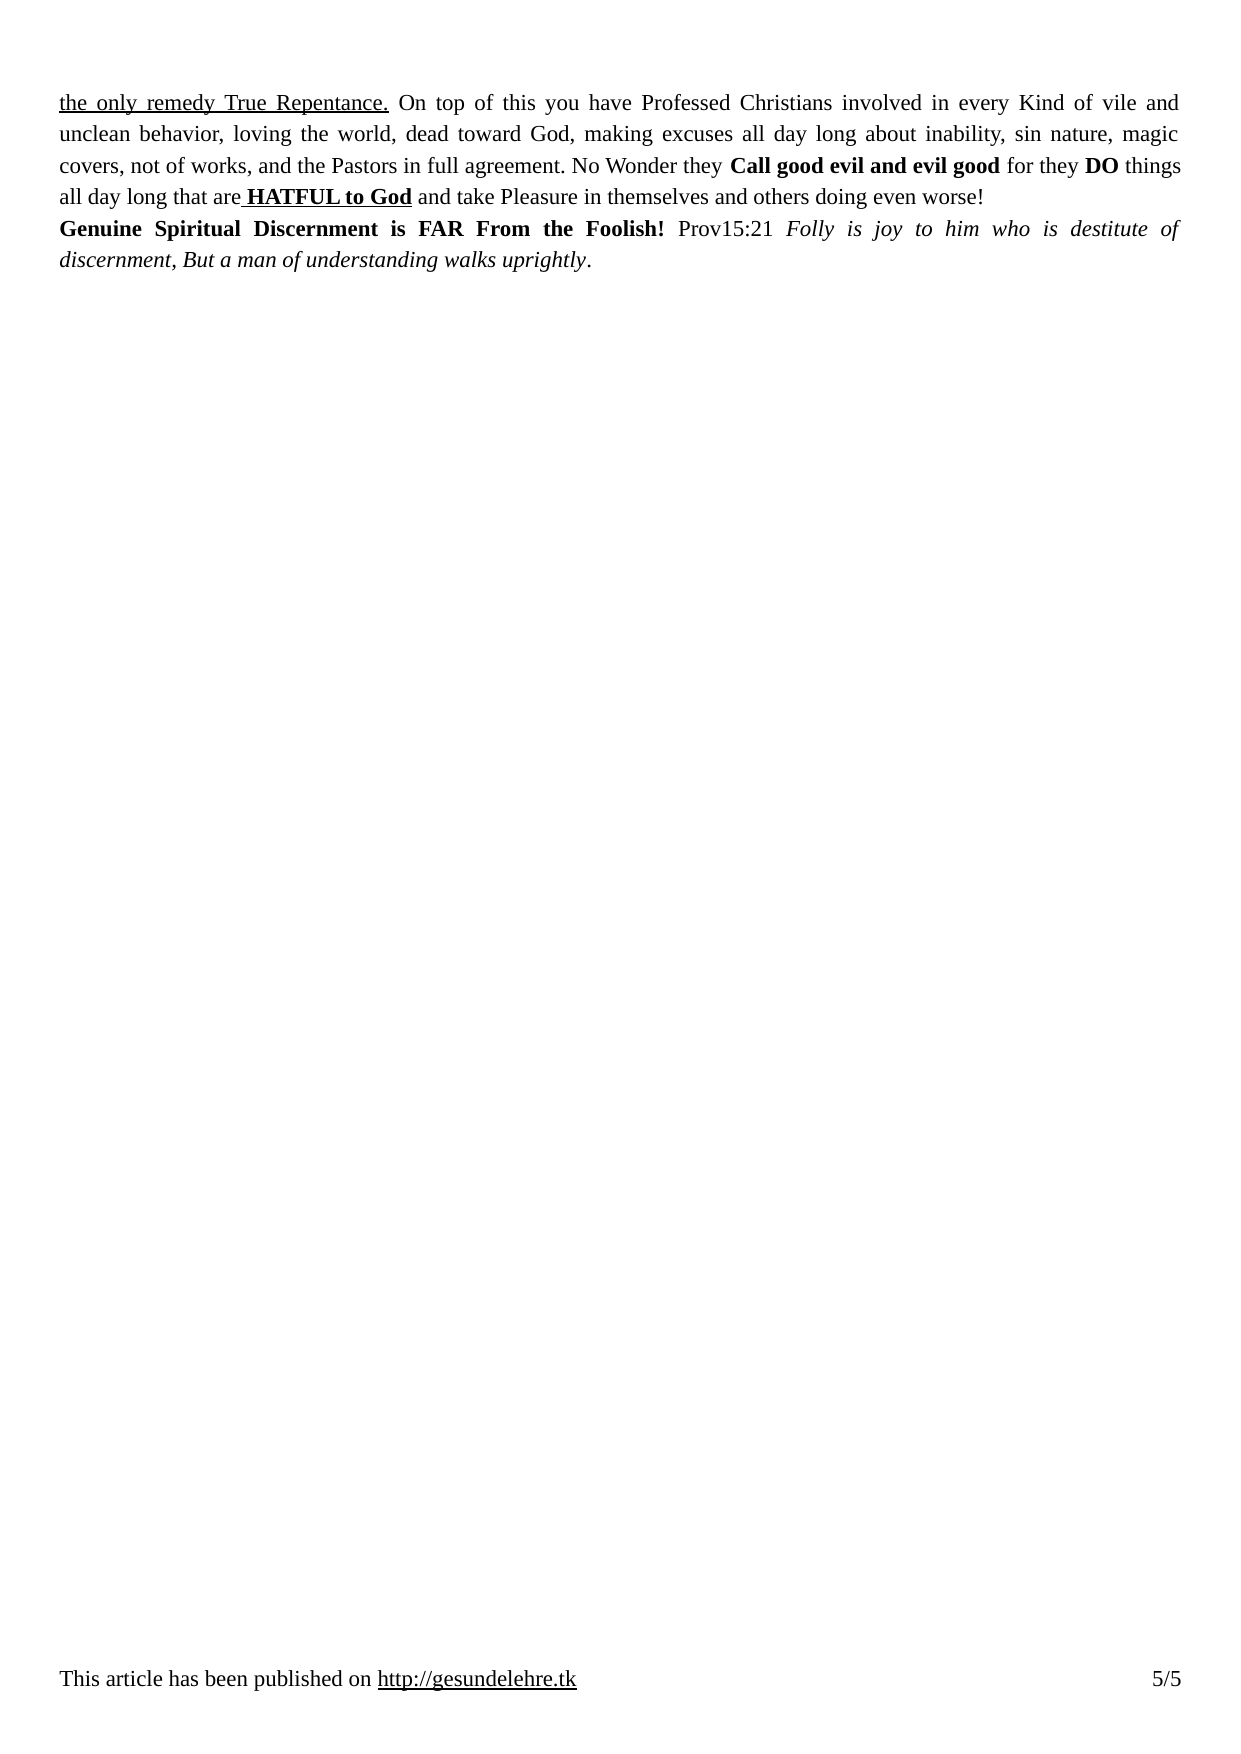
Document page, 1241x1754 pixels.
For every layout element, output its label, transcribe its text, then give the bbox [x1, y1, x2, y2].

text the only remedy True Repentance. On top of this you have Professed Christians involved in every Kind of vile and unclean behavior, loving the world, dead toward God, making excuses all day long about inability, sin nature, magic covers, not of works, and the Pastors in full agreement. No Wonder they Call good evil and evil good for they DO things all day long that are HATFUL to God and take Pleasure in themselves and others doing even worse! [59, 88, 1181, 209]
text Genuine Spiritual Discernment is FAR From the Foolish! Prov15:21 Folly is joy to him who is destitute of discernment, But a man of understanding walks uprightly. [59, 215, 1181, 273]
